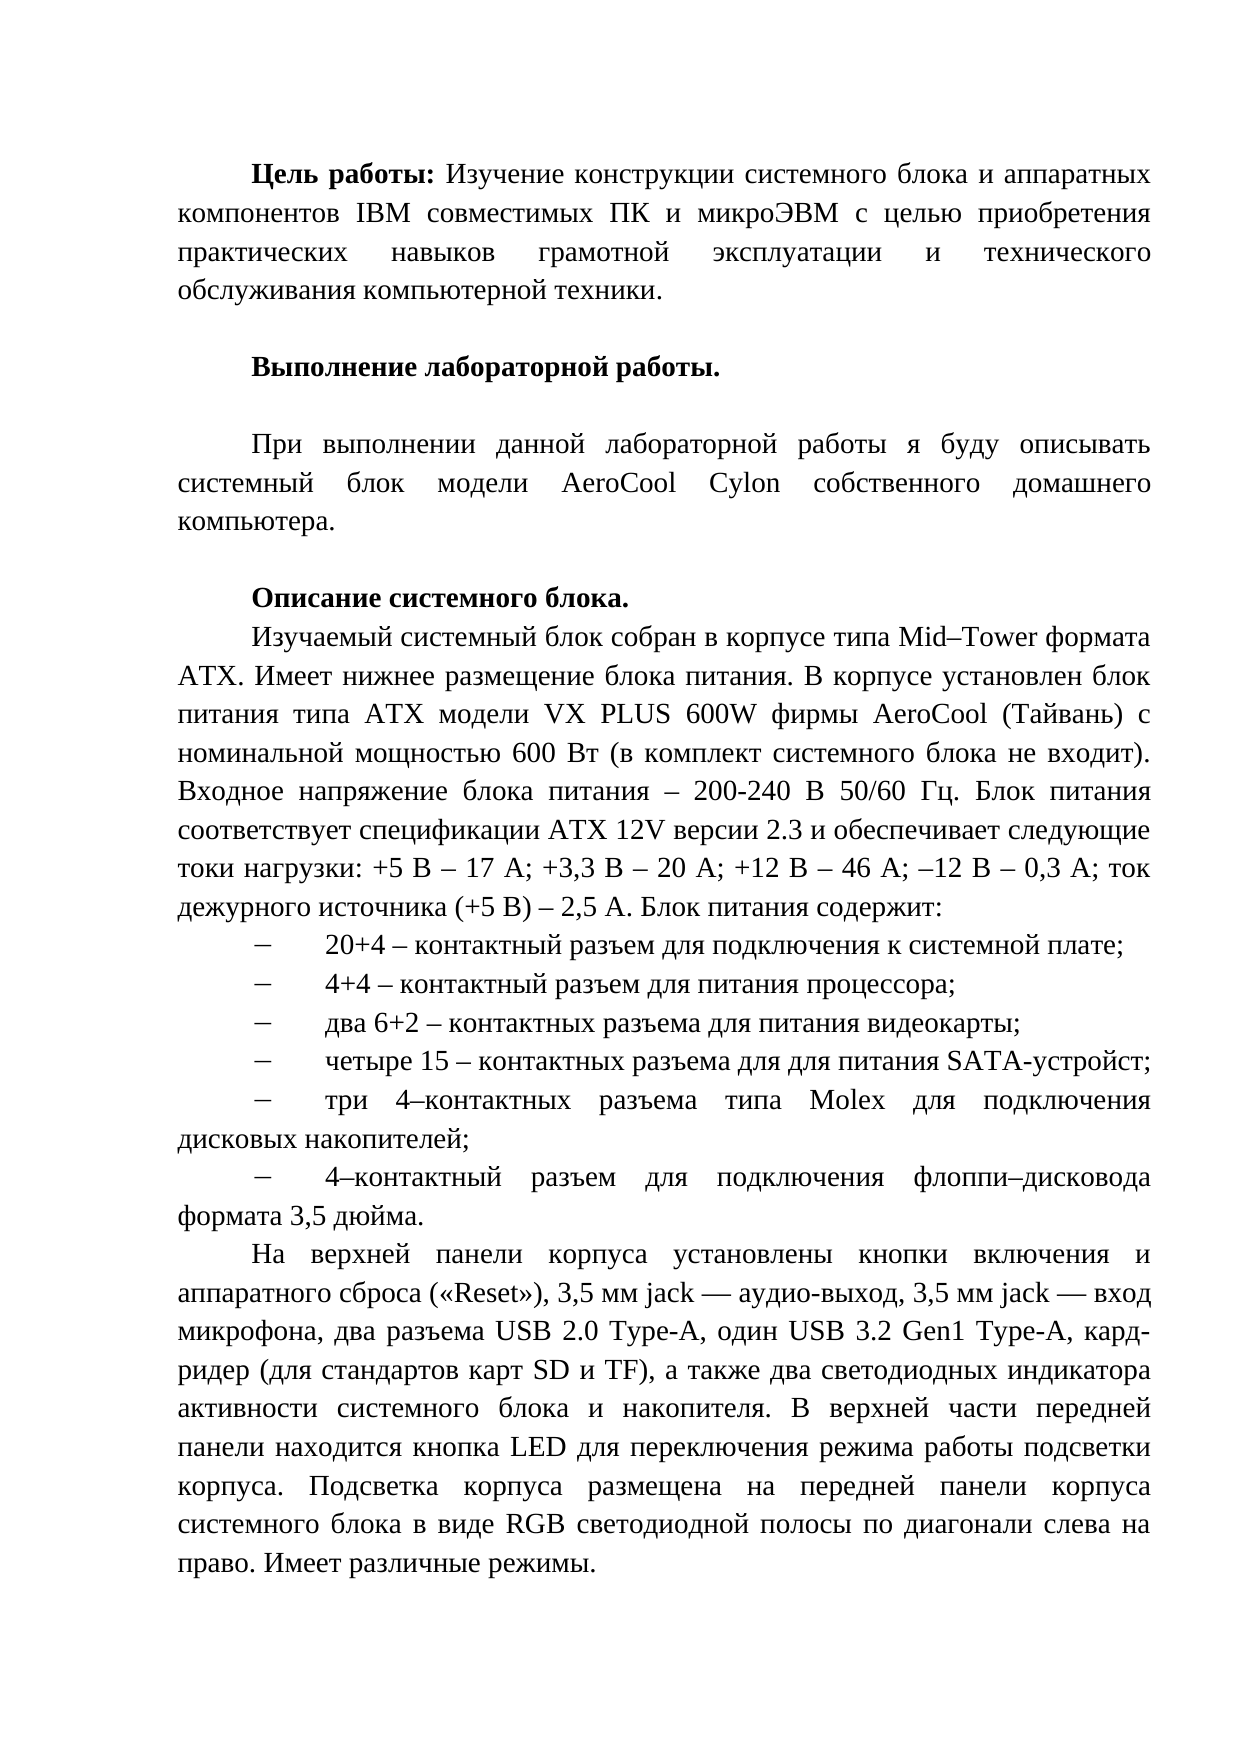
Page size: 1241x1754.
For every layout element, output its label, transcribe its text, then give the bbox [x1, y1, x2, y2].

list четыре 15 – контактных разъема для для питания SATA-устройст; [177, 1043, 1152, 1077]
text При выполнении данной лабораторной работы я буду описывать системный блок модели AeroCool Cylon собственного домашнего компьютера. [177, 426, 1152, 537]
text Выполнение лабораторной работы. [177, 349, 1152, 383]
list три 4–контактных разъема типа Molex для подключения дисковых накопителей; [177, 1082, 1152, 1154]
list 20+4 – контактный разъем для подключения к системной плате; [177, 927, 1152, 961]
list два 6+2 – контактных разъема для питания видеокарты; [177, 1005, 1152, 1038]
list 4–контактный разъем для подключения флоппи–дисковода формата 3,5 дюйма. [177, 1159, 1152, 1231]
text На верхней панели корпуса установлены кнопки включения и аппаратного сброса («Reset»), 3,5 мм jack — аудио-выход, 3,5 мм jack — вход микрофона, два разъема USB 2.0 Type-A, один USB 3.2 Gen1 Type-A, кард-ридер (для стандартов карт SD и TF), а также два светодиодных индикатора активности системного блока и накопителя. В верхней части передней панели находится кнопка LED для переключения режима работы подсветки корпуса. Подсветка корпуса размещена на передней панели корпуса системного блока в виде RGB светодиодной полосы по диагонали слева на право. Имеет различные режимы. [177, 1236, 1152, 1578]
list 4+4 – контактный разъем для питания процессора; [177, 966, 1152, 1000]
text Изучаемый системный блок собран в корпусе типа Mid–Tower формата ATX. Имеет нижнее размещение блока питания. В корпусе установлен блок питания типа АТХ модели VX PLUS 600W фирмы AeroCool (Тайвань) с номинальной мощностью 600 Вт (в комплект системного блока не входит). Входное напряжение блока питания – 200-240 В 50/60 Гц. Блок питания соответствует спецификации АТХ 12V версии 2.3 и обеспечивает следующие токи нагрузки: +5 В – 17 А; +3,3 В – 20 А; +12 В – 46 А; –12 В – 0,3 А; ток дежурного источника (+5 В) – 2,5 А. Блок питания содержит: [177, 619, 1152, 922]
text Описание системного блока. [177, 581, 1152, 614]
text Цель работы: Изучение конструкции системного блока и аппаратных компонентов IBM совместимых ПК и микроЭВМ с целью приобретения практических навыков грамотной эксплуатации и технического обслуживания компьютерной техники. [177, 157, 1152, 306]
